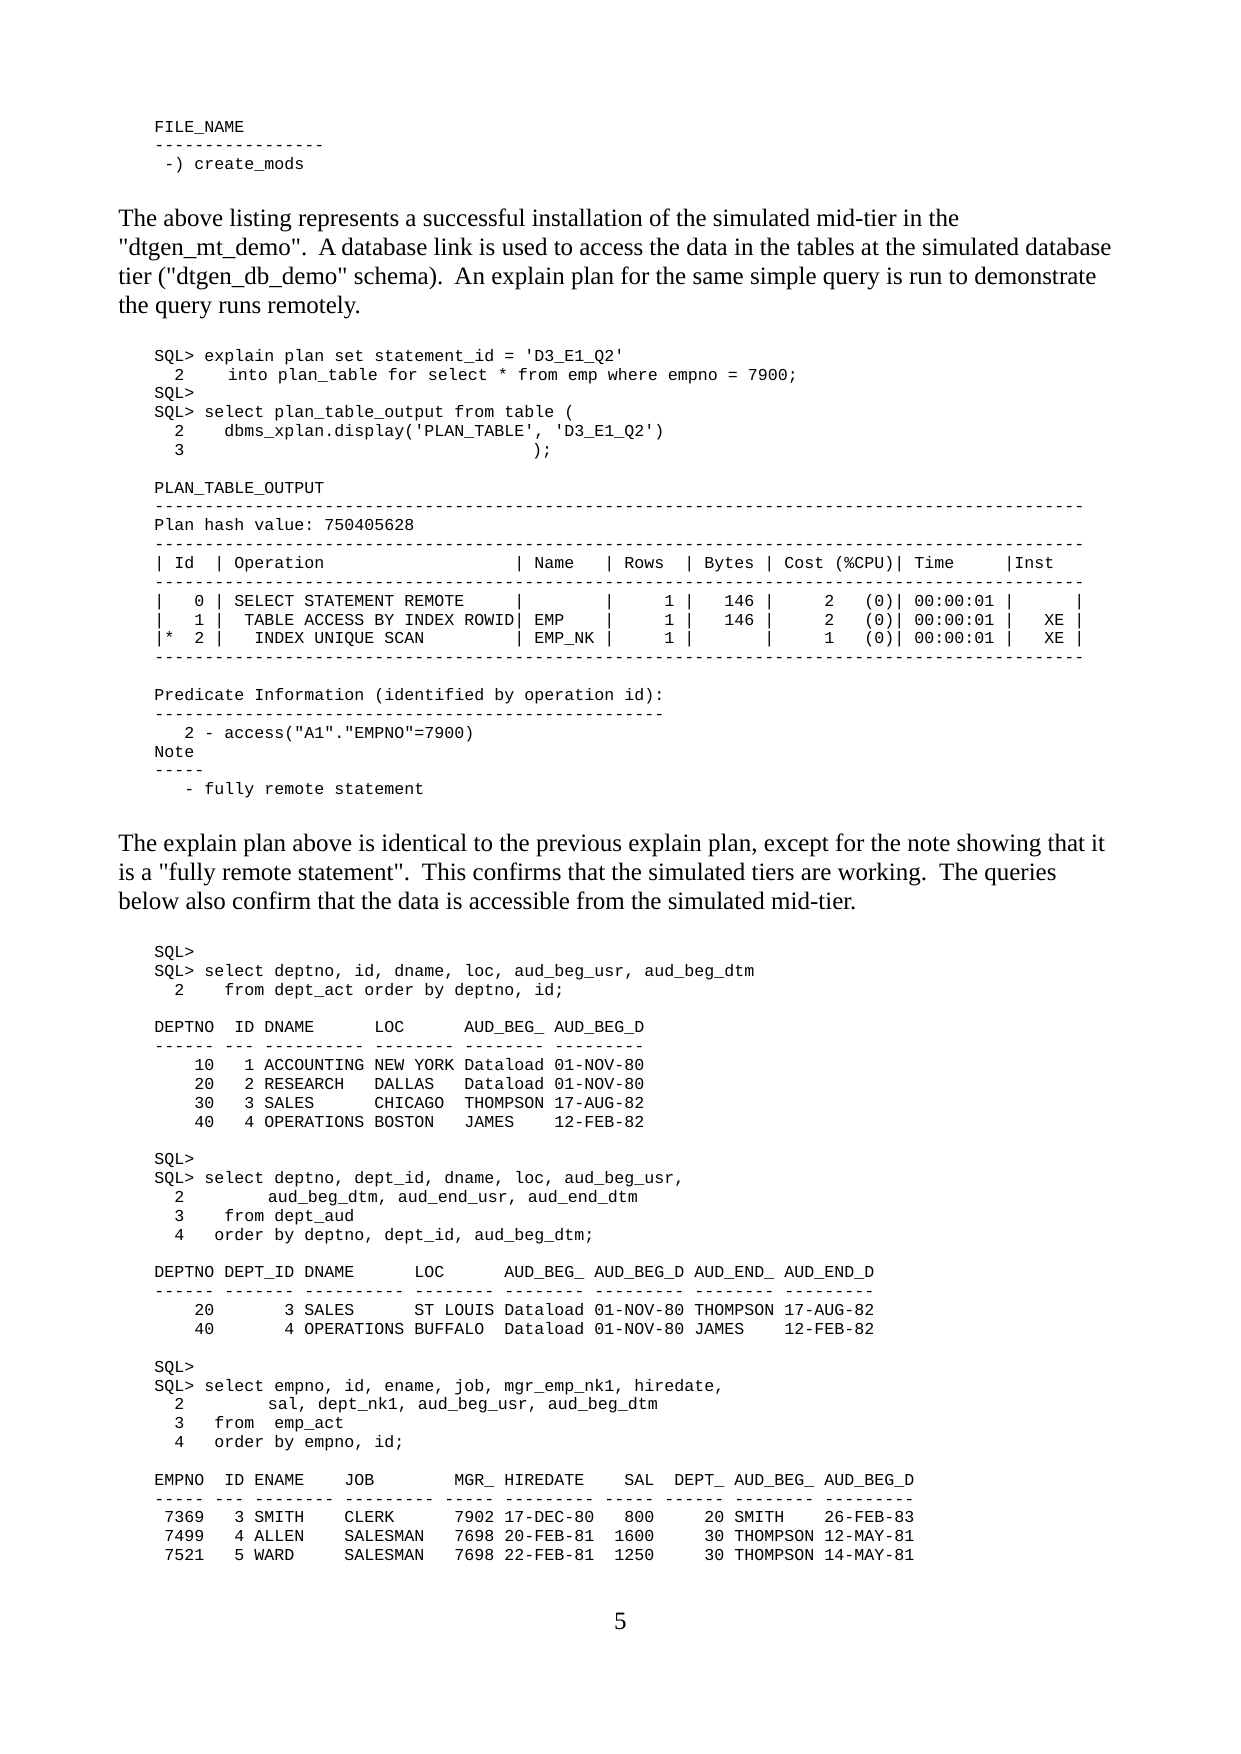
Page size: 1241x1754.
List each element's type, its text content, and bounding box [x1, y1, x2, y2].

text |* 2 | INDEX UNIQUE SCAN | EMP_NK | 1 | | 1 (0)| 00:00:01 | XE | [154, 630, 1086, 649]
text 2 aud_beg_dtm, aud_end_usr, aud_end_dtm [154, 1188, 1086, 1207]
text Note [154, 743, 1086, 762]
text -) create_mods [154, 156, 1086, 175]
text 2 from dept_act order by deptno, id; [154, 981, 1086, 1000]
text 2 sal, dept_nk1, aud_beg_usr, aud_beg_dtm [154, 1396, 1086, 1415]
text ----- [154, 762, 1086, 781]
text 3 from dept_aud [154, 1207, 1086, 1226]
text --------------------------------------------------------------------------------------------- [154, 573, 1086, 592]
text DEPTNO ID DNAME LOC AUD_BEG_ AUD_BEG_D [154, 1019, 1086, 1038]
text | Id | Operation | Name | Rows | Bytes | Cost (%CPU)| Time |Inst [154, 554, 1086, 573]
text ----------------- [154, 137, 1086, 156]
text 2 - access("A1"."EMPNO"=7900) [154, 724, 1086, 743]
text SQL> [154, 1151, 1086, 1170]
text - fully remote statement [154, 781, 1086, 800]
text 4 order by empno, id; [154, 1434, 1086, 1452]
text | 0 | SELECT STATEMENT REMOTE | | 1 | 146 | 2 (0)| 00:00:01 | | [154, 592, 1086, 611]
text 2 into plan_table for select * from emp where empno = 7900; [154, 366, 1086, 385]
text Predicate Information (identified by operation id): [154, 687, 1086, 705]
text SQL> [154, 943, 1086, 962]
text ----- --- -------- --------- ----- --------- ----- ------ -------- --------- [154, 1490, 1086, 1509]
text 10 1 ACCOUNTING NEW YORK Dataload 01-NOV-80 [154, 1057, 1086, 1075]
text 3 ); [154, 441, 1086, 460]
text 4 order by deptno, dept_id, aud_beg_dtm; [154, 1226, 1086, 1245]
text SQL> select deptno, dept_id, dname, loc, aud_beg_usr, [154, 1170, 1086, 1188]
text 20 2 RESEARCH DALLAS Dataload 01-NOV-80 [154, 1075, 1086, 1094]
text SQL> select plan_table_output from table ( [154, 404, 1086, 423]
text 7499 4 ALLEN SALESMAN 7698 20-FEB-81 1600 30 THOMPSON 12-MAY-81 [154, 1528, 1086, 1547]
text 40 4 OPERATIONS BOSTON JAMES 12-FEB-82 [154, 1113, 1086, 1132]
text | 1 | TABLE ACCESS BY INDEX ROWID| EMP | 1 | 146 | 2 (0)| 00:00:01 | XE | [154, 611, 1086, 630]
text 7369 3 SMITH CLERK 7902 17-DEC-80 800 20 SMITH 26-FEB-83 [154, 1509, 1086, 1528]
text EMPNO ID ENAME JOB MGR_ HIREDATE SAL DEPT_ AUD_BEG_ AUD_BEG_D [154, 1471, 1086, 1490]
text SQL> [154, 1358, 1086, 1377]
text ------ ------- ---------- -------- -------- --------- -------- --------- [154, 1283, 1086, 1302]
text --------------------------------------------------------------------------------------------- [154, 649, 1086, 668]
text FILE_NAME [154, 118, 1086, 137]
text 7521 5 WARD SALESMAN 7698 22-FEB-81 1250 30 THOMPSON 14-MAY-81 [154, 1547, 1086, 1566]
text --------------------------------------------------------------------------------------------- [154, 498, 1086, 517]
text 30 3 SALES CHICAGO THOMPSON 17-AUG-82 [154, 1094, 1086, 1113]
text SQL> [154, 385, 1086, 404]
text PLAN_TABLE_OUTPUT [154, 479, 1086, 498]
text 3 from emp_act [154, 1415, 1086, 1434]
text The above listing represents a successful installation of the simulated mid-tier in the "dtgen_mt_demo". A database link is used to access the data in the tables at the simulated database tier ("dtgen_db_demo" schema). An explain plan for the same simple query is run to demonstrate the query runs remotely. [118, 203, 1122, 318]
text SQL> explain plan set statement_id = 'D3_E1_Q2' [154, 347, 1086, 366]
text 2 dbms_xplan.display('PLAN_TABLE', 'D3_E1_Q2') [154, 423, 1086, 441]
text SQL> select deptno, id, dname, loc, aud_beg_usr, aud_beg_dtm [154, 962, 1086, 981]
text SQL> select empno, id, ename, job, mgr_emp_nk1, hiredate, [154, 1377, 1086, 1396]
text --------------------------------------------------- [154, 705, 1086, 724]
text DEPTNO DEPT_ID DNAME LOC AUD_BEG_ AUD_BEG_D AUD_END_ AUD_END_D [154, 1264, 1086, 1283]
text ------ --- ---------- -------- -------- --------- [154, 1038, 1086, 1057]
text 20 3 SALES ST LOUIS Dataload 01-NOV-80 THOMPSON 17-AUG-82 [154, 1302, 1086, 1321]
text --------------------------------------------------------------------------------------------- [154, 536, 1086, 554]
text 40 4 OPERATIONS BUFFALO Dataload 01-NOV-80 JAMES 12-FEB-82 [154, 1321, 1086, 1339]
text Plan hash value: 750405628 [154, 517, 1086, 536]
text The explain plan above is identical to the previous explain plan, except for the note showing that it is a "fully remote statement". This confirms that the simulated tiers are working. The queries below also confirm that the data is accessible from the simulated mid-tier. [118, 828, 1122, 915]
